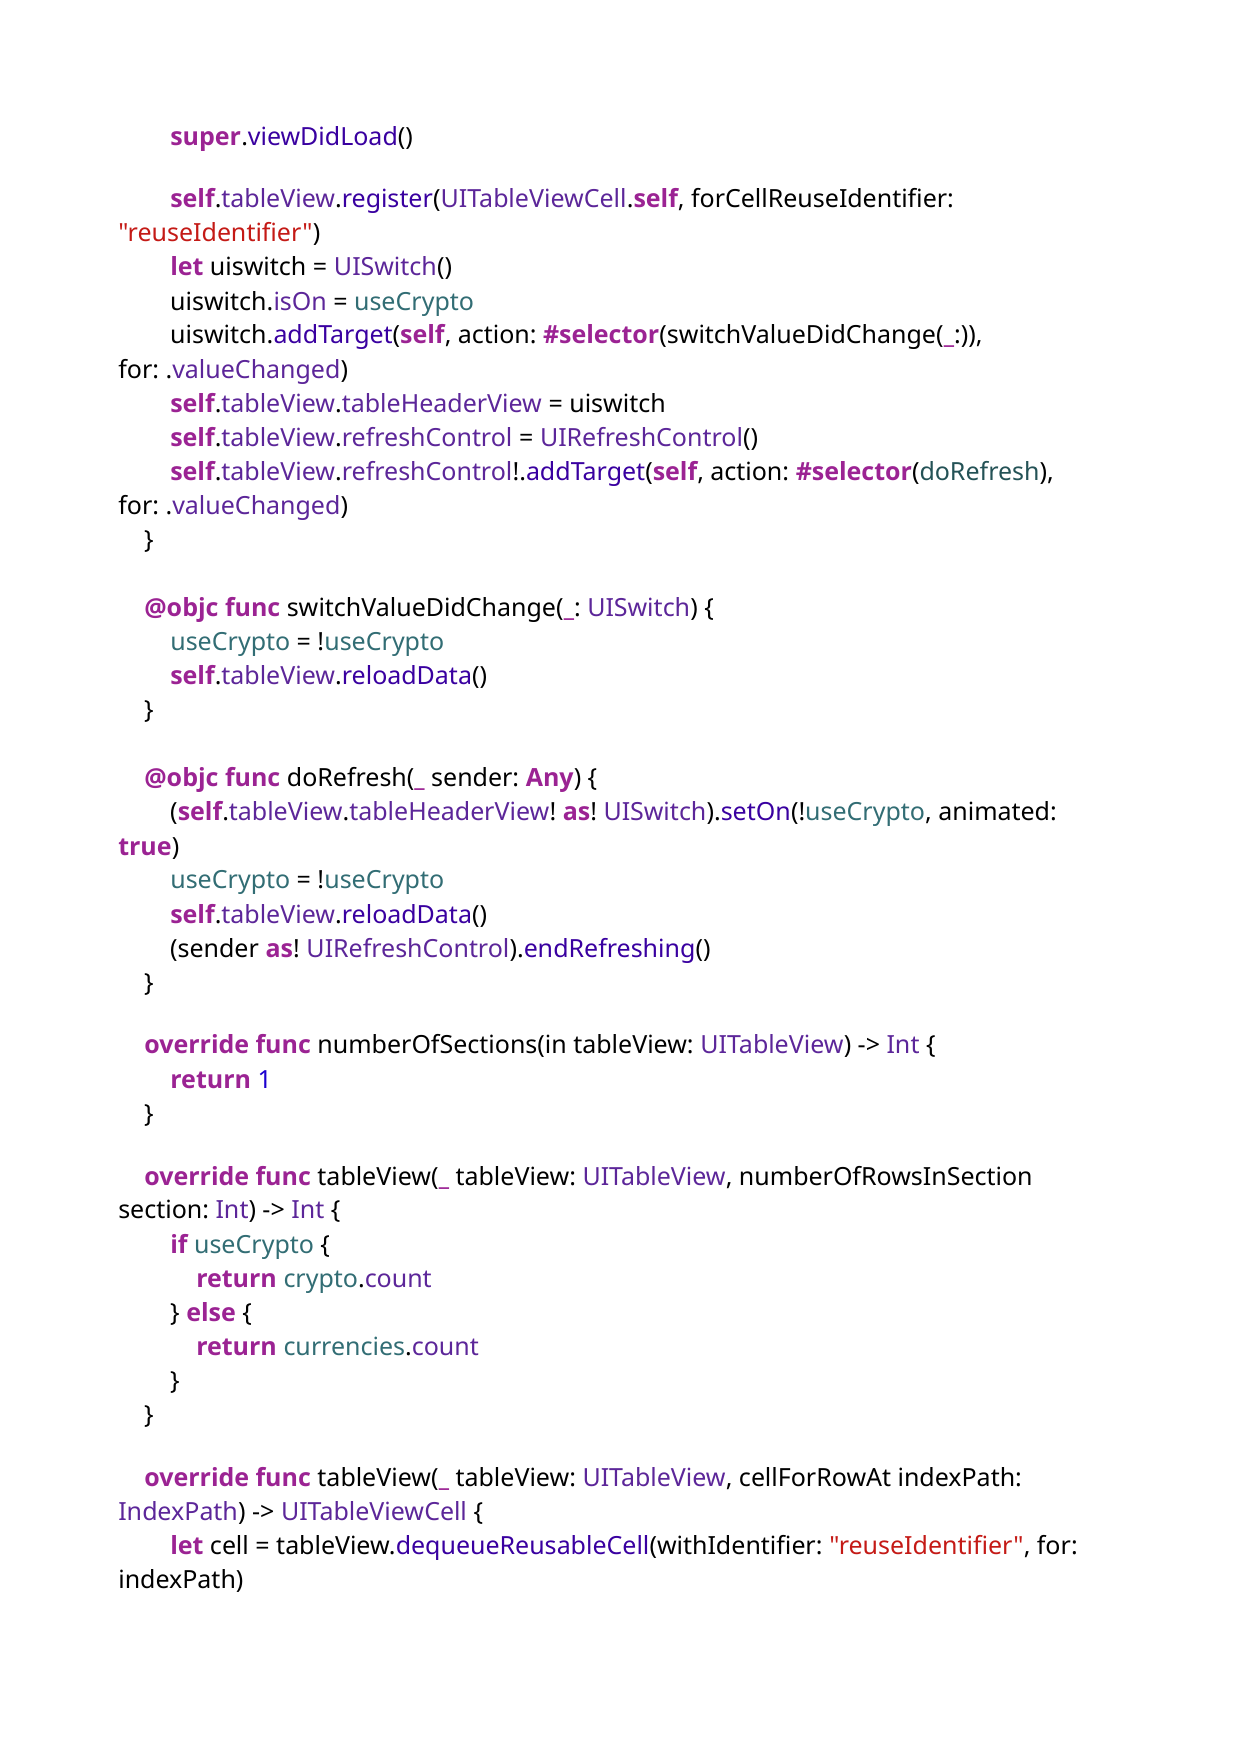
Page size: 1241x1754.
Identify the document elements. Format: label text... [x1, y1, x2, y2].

text self.tableView.reloadData() [118, 896, 1122, 930]
text } [118, 1095, 1122, 1129]
text (self.tableView.tableHeaderView! as! UISwitch).setOn(!useCrypto, animated: true) [118, 794, 1122, 862]
text } [118, 964, 1122, 998]
text override func numberOfSections(in tableView: UITableView) -> Int { [118, 1027, 1122, 1061]
text @objc func switchValueDidChange(_: UISwitch) { [118, 590, 1122, 624]
text return currencies.count [118, 1328, 1122, 1362]
text let cell = tableView.dequeueReusableCell(withIdentifier: "reuseIdentifier", for: indexPath) [118, 1527, 1122, 1596]
text } [118, 1362, 1122, 1397]
text self.tableView.refreshControl = UIRefreshControl() [118, 419, 1122, 453]
text (sender as! UIRefreshControl).endRefreshing() [118, 930, 1122, 964]
text uiswitch.addTarget(self, action: #selector(switchValueDidChange(_:)), for: .valueChanged) [118, 317, 1122, 385]
text } [118, 522, 1122, 556]
text uiswitch.isOn = useCrypto [118, 283, 1122, 317]
text useCrypto = !useCrypto [118, 624, 1122, 658]
text return 1 [118, 1061, 1122, 1095]
text } [118, 692, 1122, 726]
text return crypto.count [118, 1260, 1122, 1294]
text self.tableView.register(UITableViewCell.self, forCellReuseIdentifier: "reuseIdentifier") [118, 181, 1122, 249]
text } [118, 1397, 1122, 1431]
text self.tableView.tableHeaderView = uiswitch [118, 385, 1122, 419]
text useCrypto = !useCrypto [118, 862, 1122, 896]
text self.tableView.reloadData() [118, 658, 1122, 692]
text } else { [118, 1294, 1122, 1328]
text if useCrypto { [118, 1226, 1122, 1260]
text @objc func doRefresh(_ sender: Any) { [118, 760, 1122, 794]
text super.viewDidLoad() [118, 118, 1122, 152]
text override func tableView(_ tableView: UITableView, numberOfRowsInSection section: Int) -> Int { [118, 1158, 1122, 1226]
text override func tableView(_ tableView: UITableView, cellForRowAt indexPath: IndexPath) -> UITableViewCell { [118, 1459, 1122, 1527]
text let uiswitch = UISwitch() [118, 249, 1122, 283]
text self.tableView.refreshControl!.addTarget(self, action: #selector(doRefresh), for: .valueChanged) [118, 453, 1122, 522]
